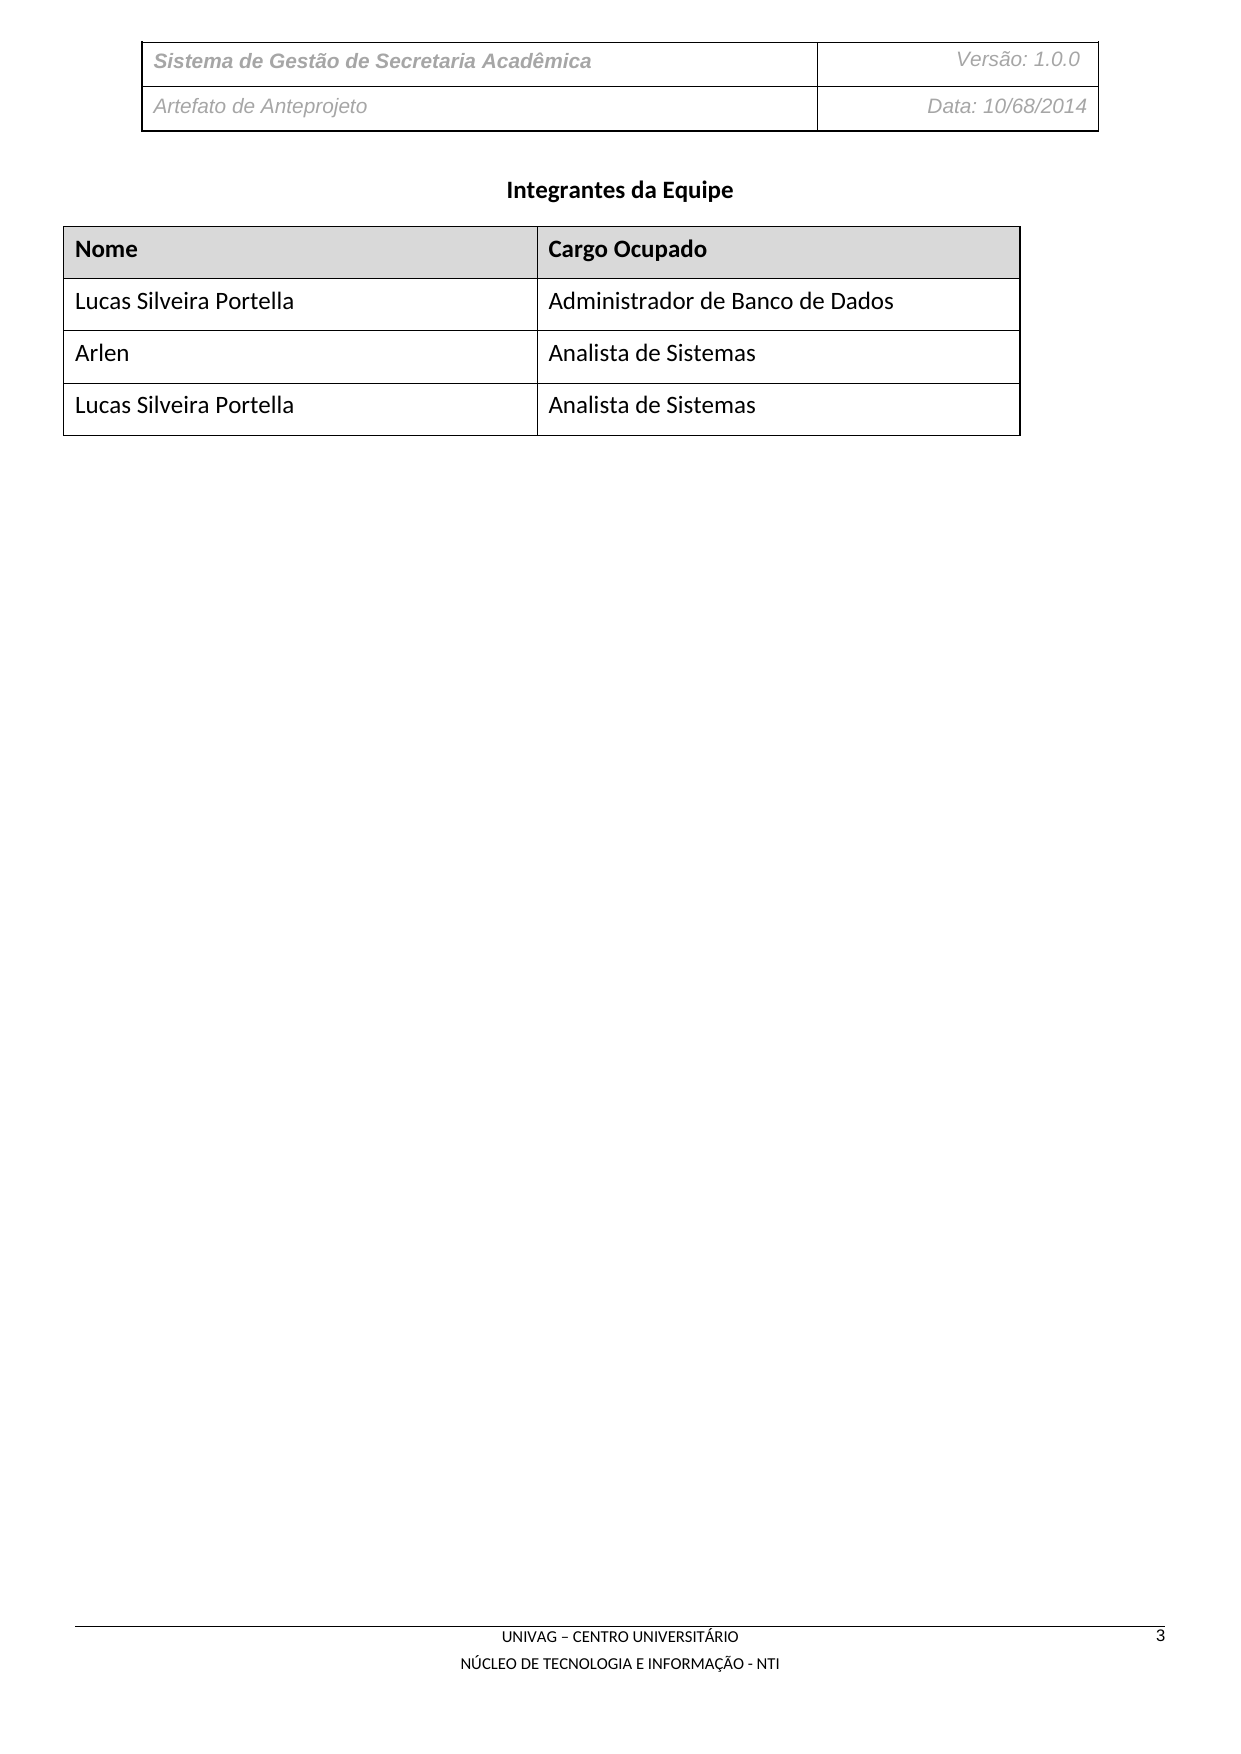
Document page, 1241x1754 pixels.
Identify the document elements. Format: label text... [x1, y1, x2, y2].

table_cell Analista de Sistemas [538, 331, 1019, 382]
table_header Nome [64, 227, 537, 278]
table_cell Lucas Silveira Portella [64, 384, 537, 434]
table_cell Lucas Silveira Portella [64, 279, 537, 330]
table_cell Arlen [64, 331, 537, 382]
table_header Cargo Ocupado [538, 227, 1019, 278]
table_cell Administrador de Banco de Dados [538, 279, 1019, 330]
table_cell Analista de Sistemas [538, 384, 1019, 434]
text Integrantes da Equipe [75, 174, 1165, 205]
